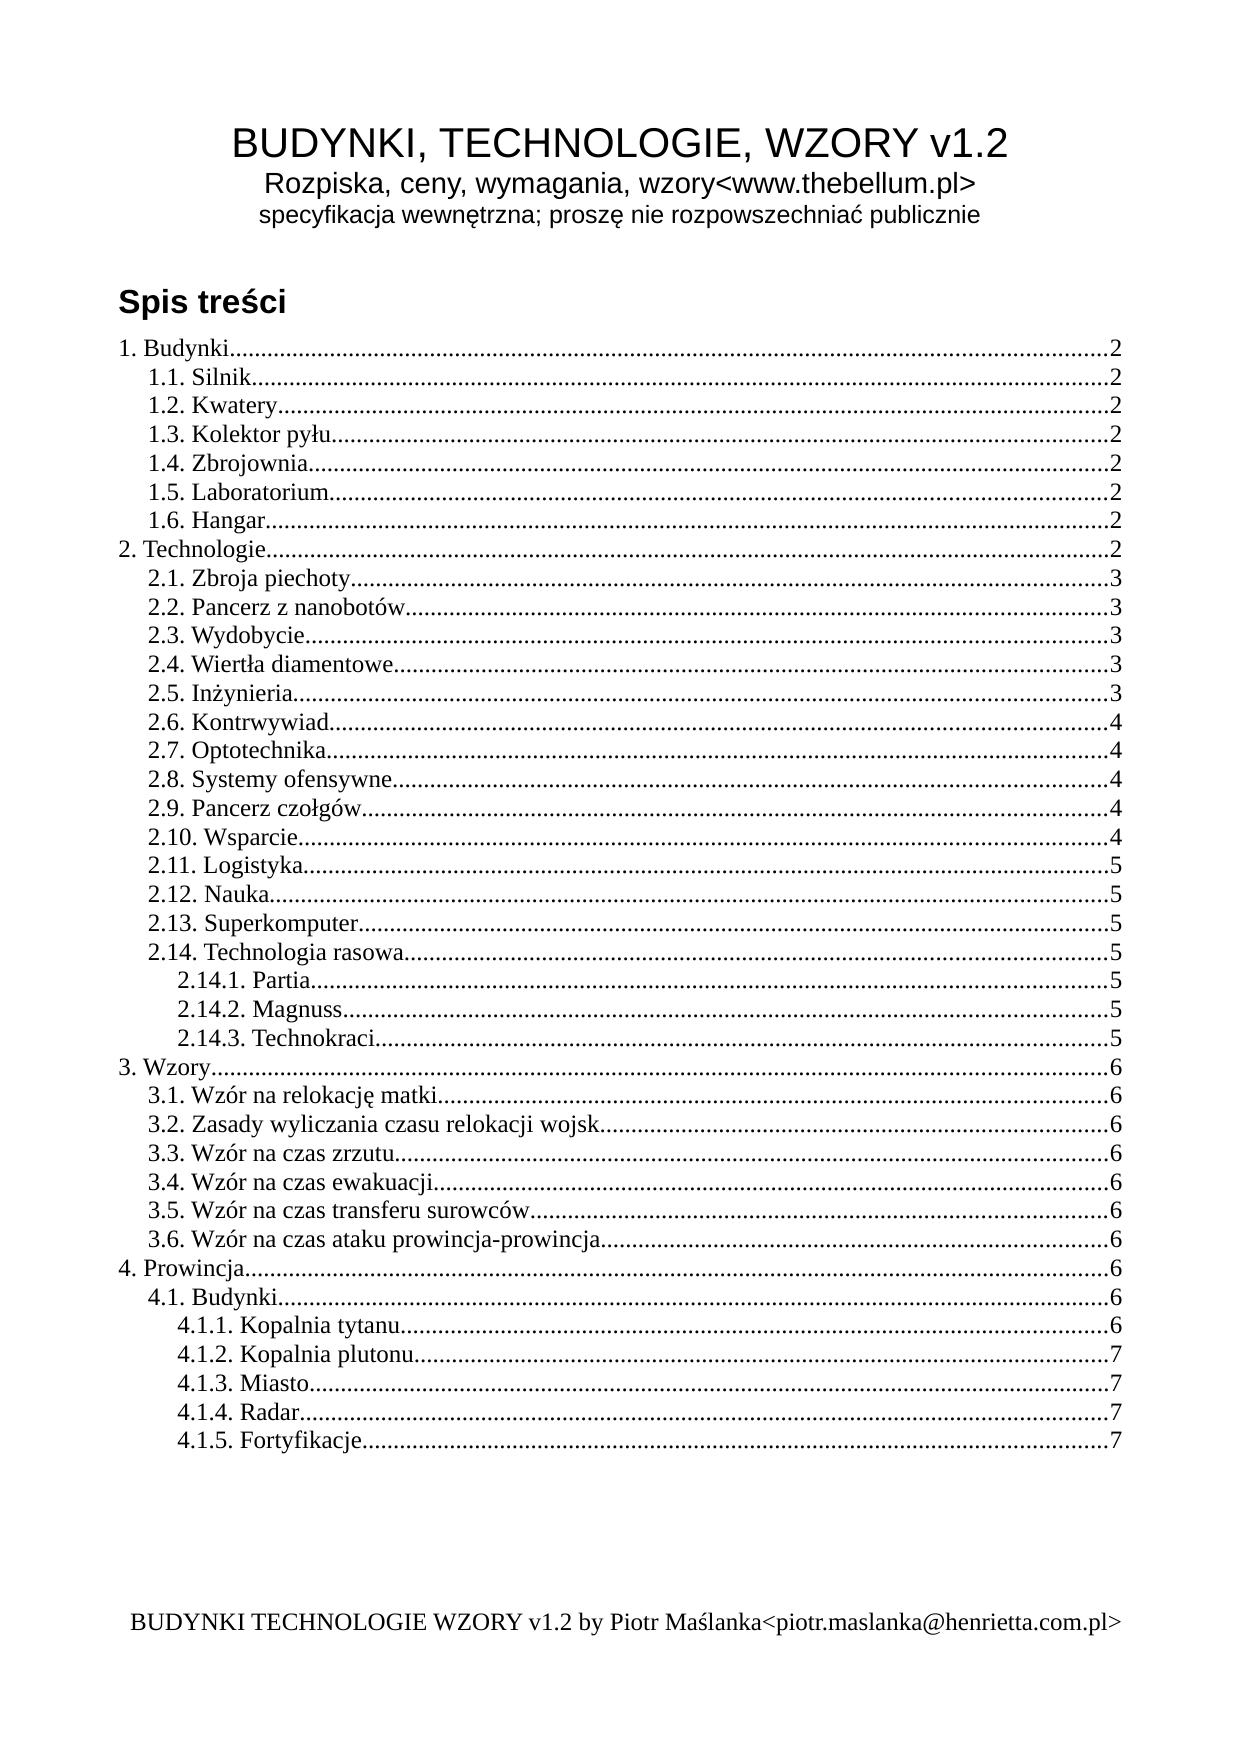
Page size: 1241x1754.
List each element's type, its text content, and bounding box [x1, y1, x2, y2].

text 2.2. Pancerz z nanobotów 3 [148, 592, 1122, 621]
text 4.1. Budynki 6 [148, 1282, 1122, 1311]
text 3.4. Wzór na czas ewakuacji 6 [148, 1167, 1122, 1196]
text 2.14.3. Technokraci 5 [177, 1023, 1122, 1052]
text 3.3. Wzór na czas zrzutu 6 [148, 1138, 1122, 1167]
text 1.5. Laboratorium 2 [148, 477, 1122, 506]
text Rozpiska, ceny, wymagania, wzory<www.thebellum.pl> [118, 166, 1122, 199]
text 2.6. Kontrwywiad 4 [148, 707, 1122, 736]
text 2.14.1. Partia 5 [177, 966, 1122, 994]
text 1.1. Silnik 2 [148, 362, 1122, 391]
text 2.11. Logistyka 5 [148, 851, 1122, 879]
text 4.1.1. Kopalnia tytanu 6 [177, 1311, 1122, 1339]
text 3.2. Zasady wyliczania czasu relokacji wojsk 6 [148, 1109, 1122, 1138]
text 3. Wzory 6 [118, 1052, 1122, 1081]
text 1. Budynki 2 [118, 333, 1122, 362]
text 4.1.3. Miasto 7 [177, 1368, 1122, 1397]
text 2.8. Systemy ofensywne 4 [148, 764, 1122, 793]
text 4.1.2. Kopalnia plutonu 7 [177, 1339, 1122, 1368]
text 2.4. Wiertła diamentowe 3 [148, 649, 1122, 678]
text 3.5. Wzór na czas transferu surowców 6 [148, 1196, 1122, 1224]
text specyfikacja wewnętrzna; proszę nie rozpowszechniać publicznie [118, 199, 1122, 228]
text 2.5. Inżynieria 3 [148, 678, 1122, 707]
text 3.1. Wzór na relokację matki 6 [148, 1081, 1122, 1109]
text 4.1.5. Fortyfikacje 7 [177, 1426, 1122, 1454]
text 2. Technologie 2 [118, 534, 1122, 563]
text 4. Prowincja 6 [118, 1253, 1122, 1282]
text 3.6. Wzór na czas ataku prowincja-prowincja 6 [148, 1224, 1122, 1253]
text 2.3. Wydobycie 3 [148, 621, 1122, 649]
text 1.6. Hangar 2 [148, 506, 1122, 534]
text 2.1. Zbroja piechoty 3 [148, 563, 1122, 592]
subtitle Spis treści [118, 282, 1122, 321]
text 1.2. Kwatery 2 [148, 391, 1122, 419]
text 4.1.4. Radar 7 [177, 1397, 1122, 1426]
text 1.4. Zbrojownia 2 [148, 448, 1122, 477]
text 2.7. Optotechnika 4 [148, 736, 1122, 764]
text 2.10. Wsparcie 4 [148, 822, 1122, 851]
text 2.9. Pancerz czołgów 4 [148, 793, 1122, 822]
text BUDYNKI, TECHNOLOGIE, WZORY v1.2 [118, 118, 1122, 166]
text 2.13. Superkomputer 5 [148, 908, 1122, 937]
text 1.3. Kolektor pyłu 2 [148, 419, 1122, 448]
text 2.14. Technologia rasowa 5 [148, 937, 1122, 966]
text 2.12. Nauka 5 [148, 879, 1122, 908]
text 2.14.2. Magnuss 5 [177, 994, 1122, 1023]
